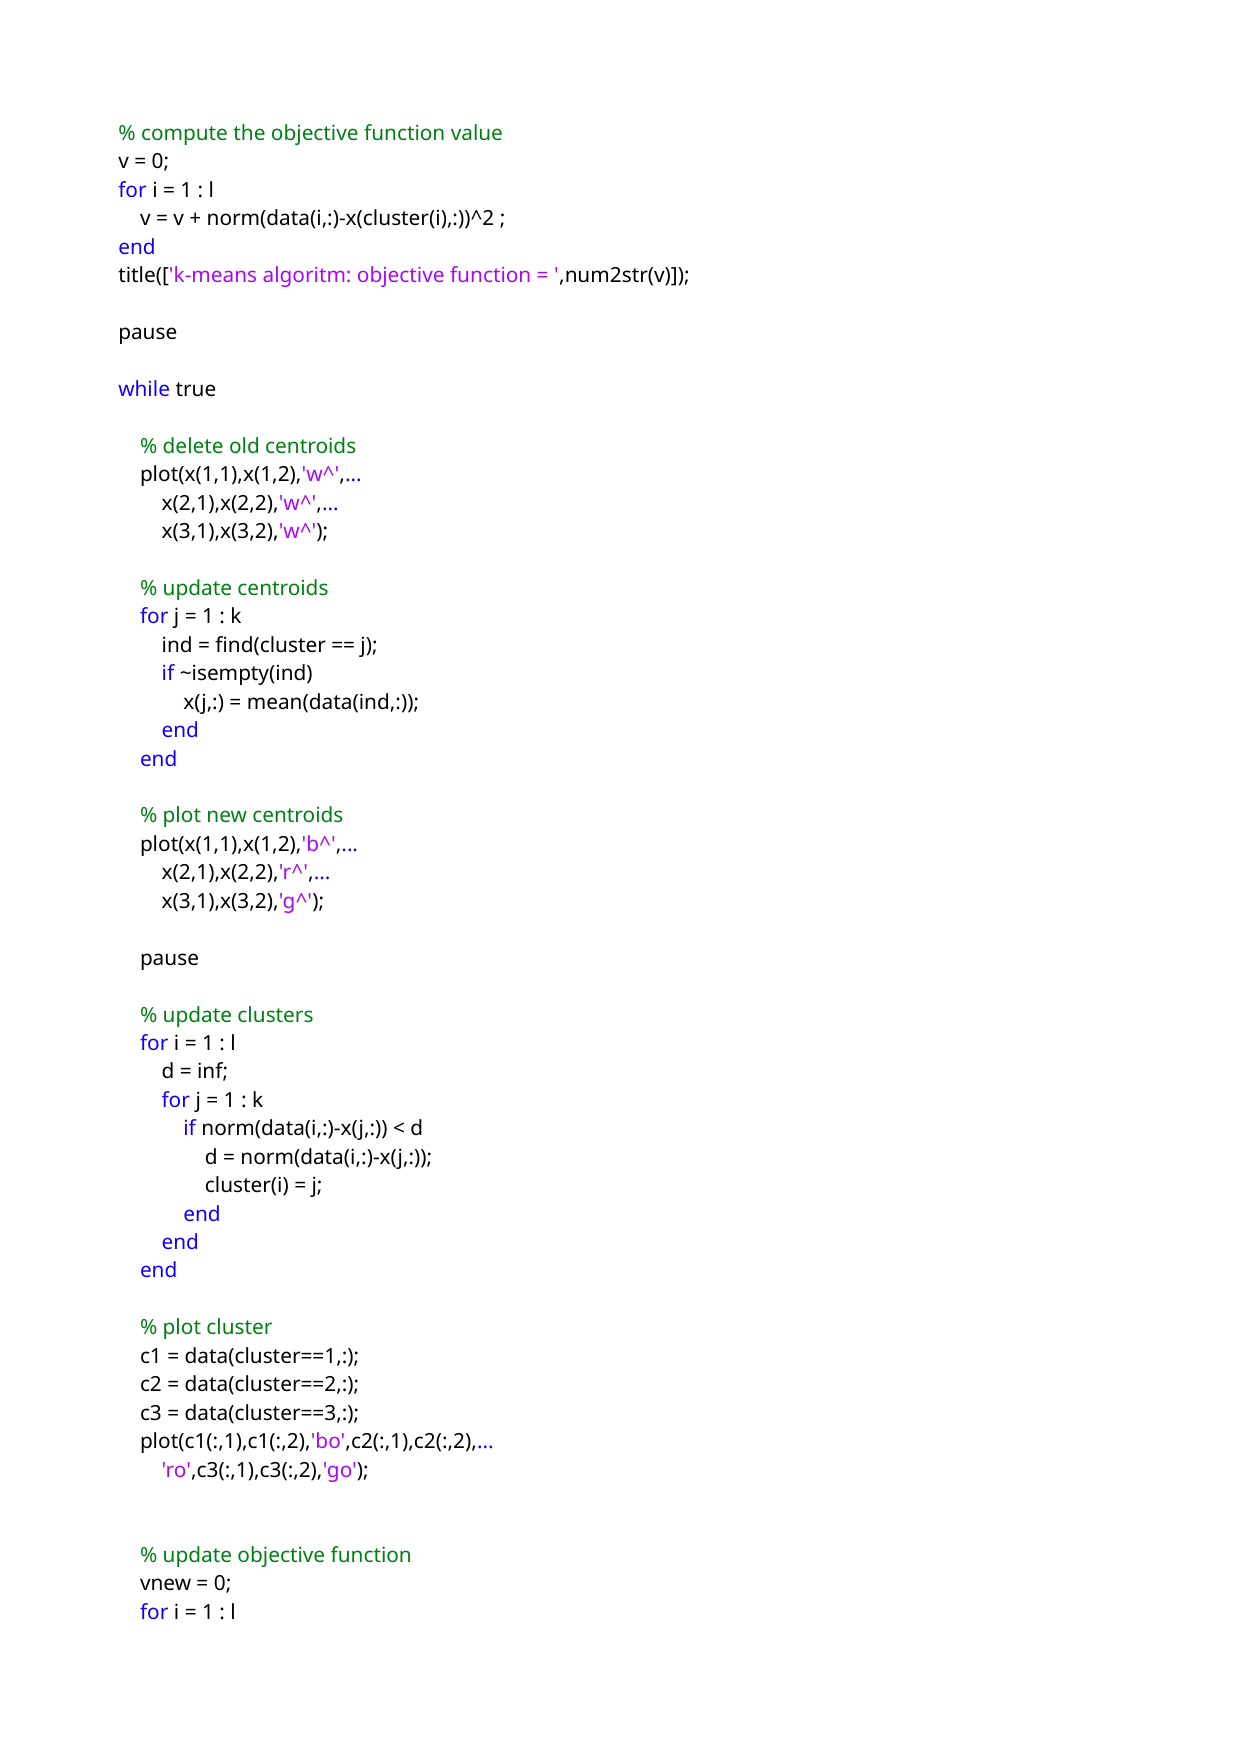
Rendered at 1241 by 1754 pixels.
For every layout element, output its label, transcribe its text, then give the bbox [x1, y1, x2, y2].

text vnew = 0; [118, 1568, 1122, 1597]
text end [118, 1256, 1122, 1284]
text end [118, 1227, 1122, 1256]
text plot(x(1,1),x(1,2),'b^',... [118, 829, 1122, 857]
text d = norm(data(i,:)-x(j,:)); [118, 1142, 1122, 1170]
text pause [118, 943, 1122, 971]
text plot(x(1,1),x(1,2),'w^',... [118, 459, 1122, 488]
text if norm(data(i,:)-x(j,:)) < d [118, 1113, 1122, 1142]
text % plot new centroids [118, 801, 1122, 829]
text % update objective function [118, 1540, 1122, 1568]
text title(['k-means algoritm: objective function = ',num2str(v)]); [118, 260, 1122, 289]
text d = inf; [118, 1057, 1122, 1085]
text % plot cluster [118, 1312, 1122, 1341]
text c1 = data(cluster==1,:); [118, 1341, 1122, 1369]
text ind = find(cluster == j); [118, 630, 1122, 658]
text x(2,1),x(2,2),'r^',... [118, 857, 1122, 886]
text x(2,1),x(2,2),'w^',... [118, 488, 1122, 516]
text v = v + norm(data(i,:)-x(cluster(i),:))^2 ; [118, 203, 1122, 232]
text x(3,1),x(3,2),'w^'); [118, 516, 1122, 545]
text for i = 1 : l [118, 175, 1122, 203]
text while true [118, 374, 1122, 402]
text end [118, 715, 1122, 744]
text cluster(i) = j; [118, 1170, 1122, 1199]
text x(j,:) = mean(data(ind,:)); [118, 687, 1122, 715]
text end [118, 232, 1122, 260]
text v = 0; [118, 147, 1122, 175]
text for j = 1 : k [118, 602, 1122, 630]
text % delete old centroids [118, 431, 1122, 459]
text for i = 1 : l [118, 1597, 1122, 1625]
text if ~isempty(ind) [118, 658, 1122, 687]
text % update clusters [118, 1000, 1122, 1028]
text plot(c1(:,1),c1(:,2),'bo',c2(:,1),c2(:,2),... [118, 1426, 1122, 1455]
text pause [118, 317, 1122, 346]
text x(3,1),x(3,2),'g^'); [118, 886, 1122, 914]
text % update centroids [118, 573, 1122, 602]
text for j = 1 : k [118, 1085, 1122, 1113]
text % compute the objective function value [118, 118, 1122, 147]
text end [118, 1199, 1122, 1227]
text 'ro',c3(:,1),c3(:,2),'go'); [118, 1455, 1122, 1483]
text c2 = data(cluster==2,:); [118, 1369, 1122, 1398]
text c3 = data(cluster==3,:); [118, 1398, 1122, 1426]
text end [118, 744, 1122, 772]
text for i = 1 : l [118, 1028, 1122, 1057]
